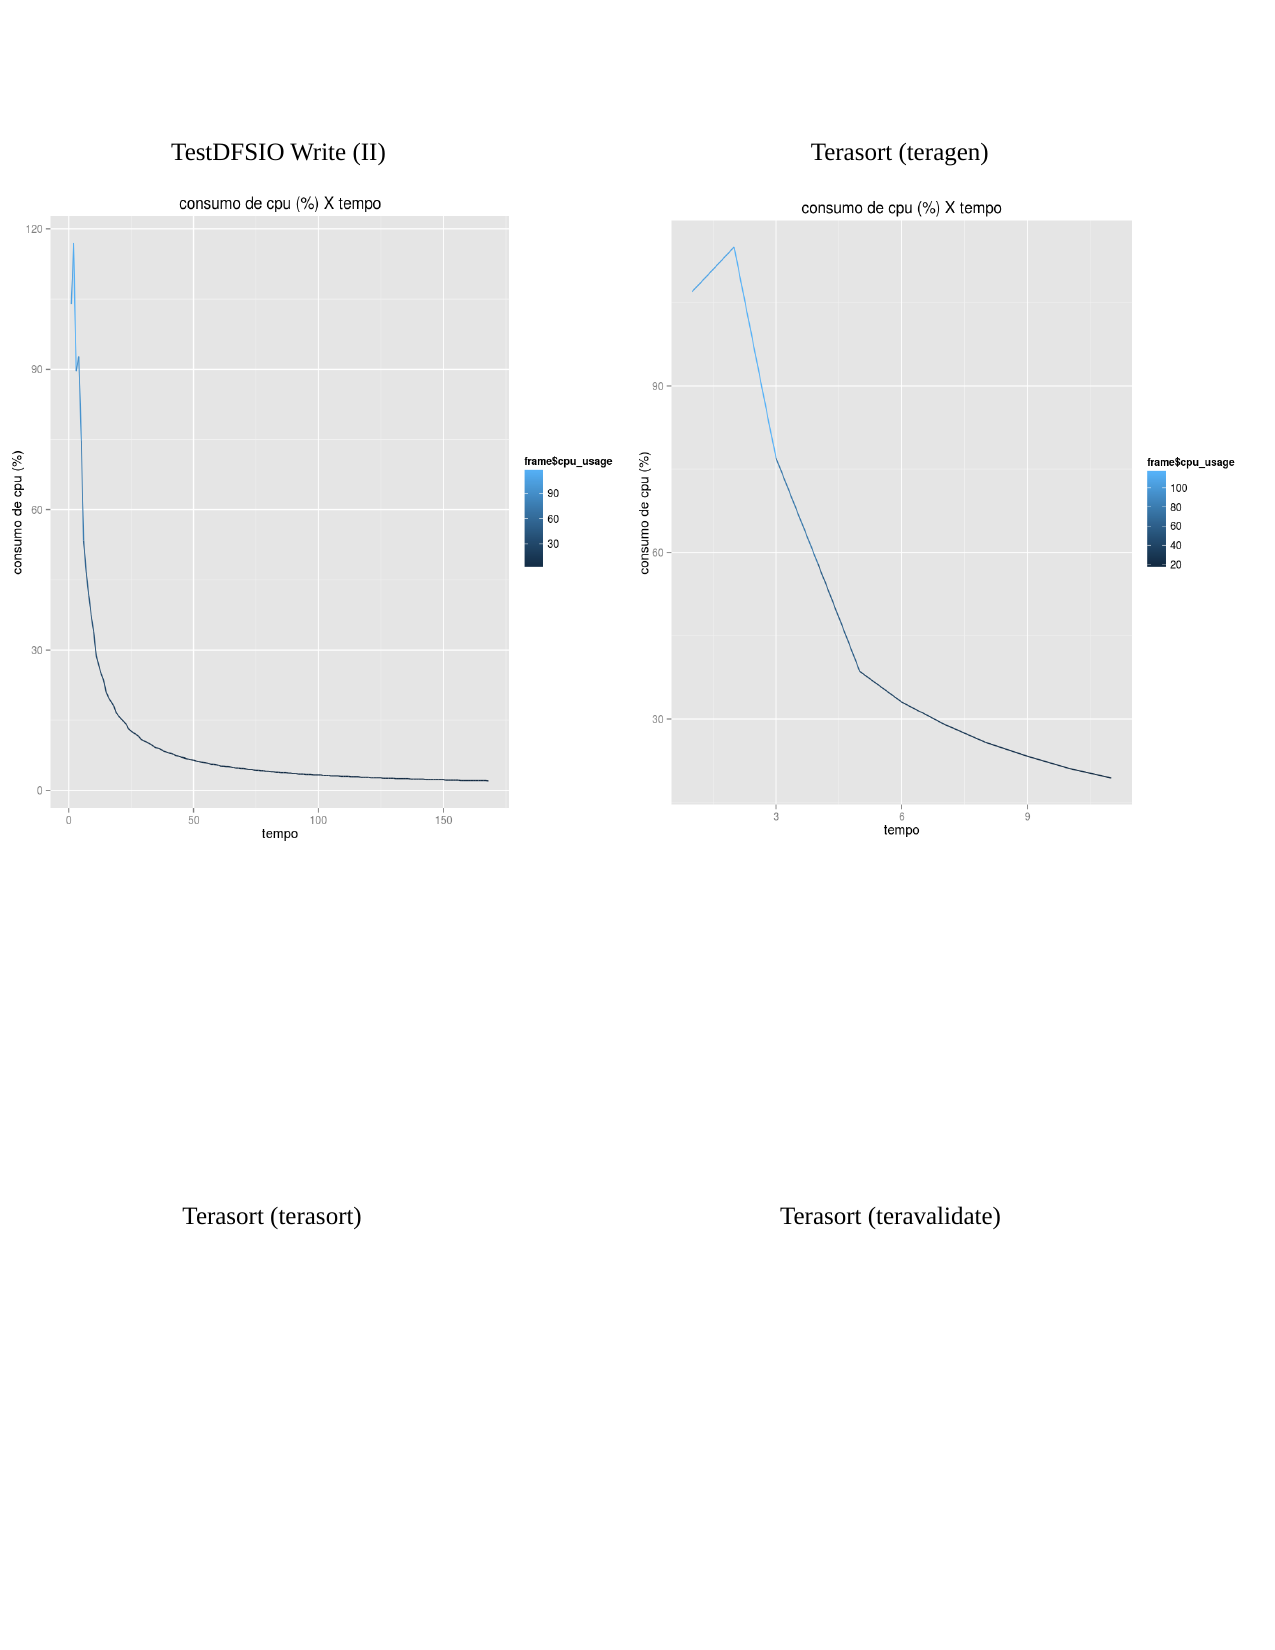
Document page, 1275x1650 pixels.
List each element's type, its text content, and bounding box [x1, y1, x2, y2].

picture [0, 176, 1265, 850]
text Terasort (terasort) Terasort (teravalidate) [22, 1201, 1252, 1230]
text TestDFSIO Write (II) Terasort (teragen) [22, 137, 1252, 166]
